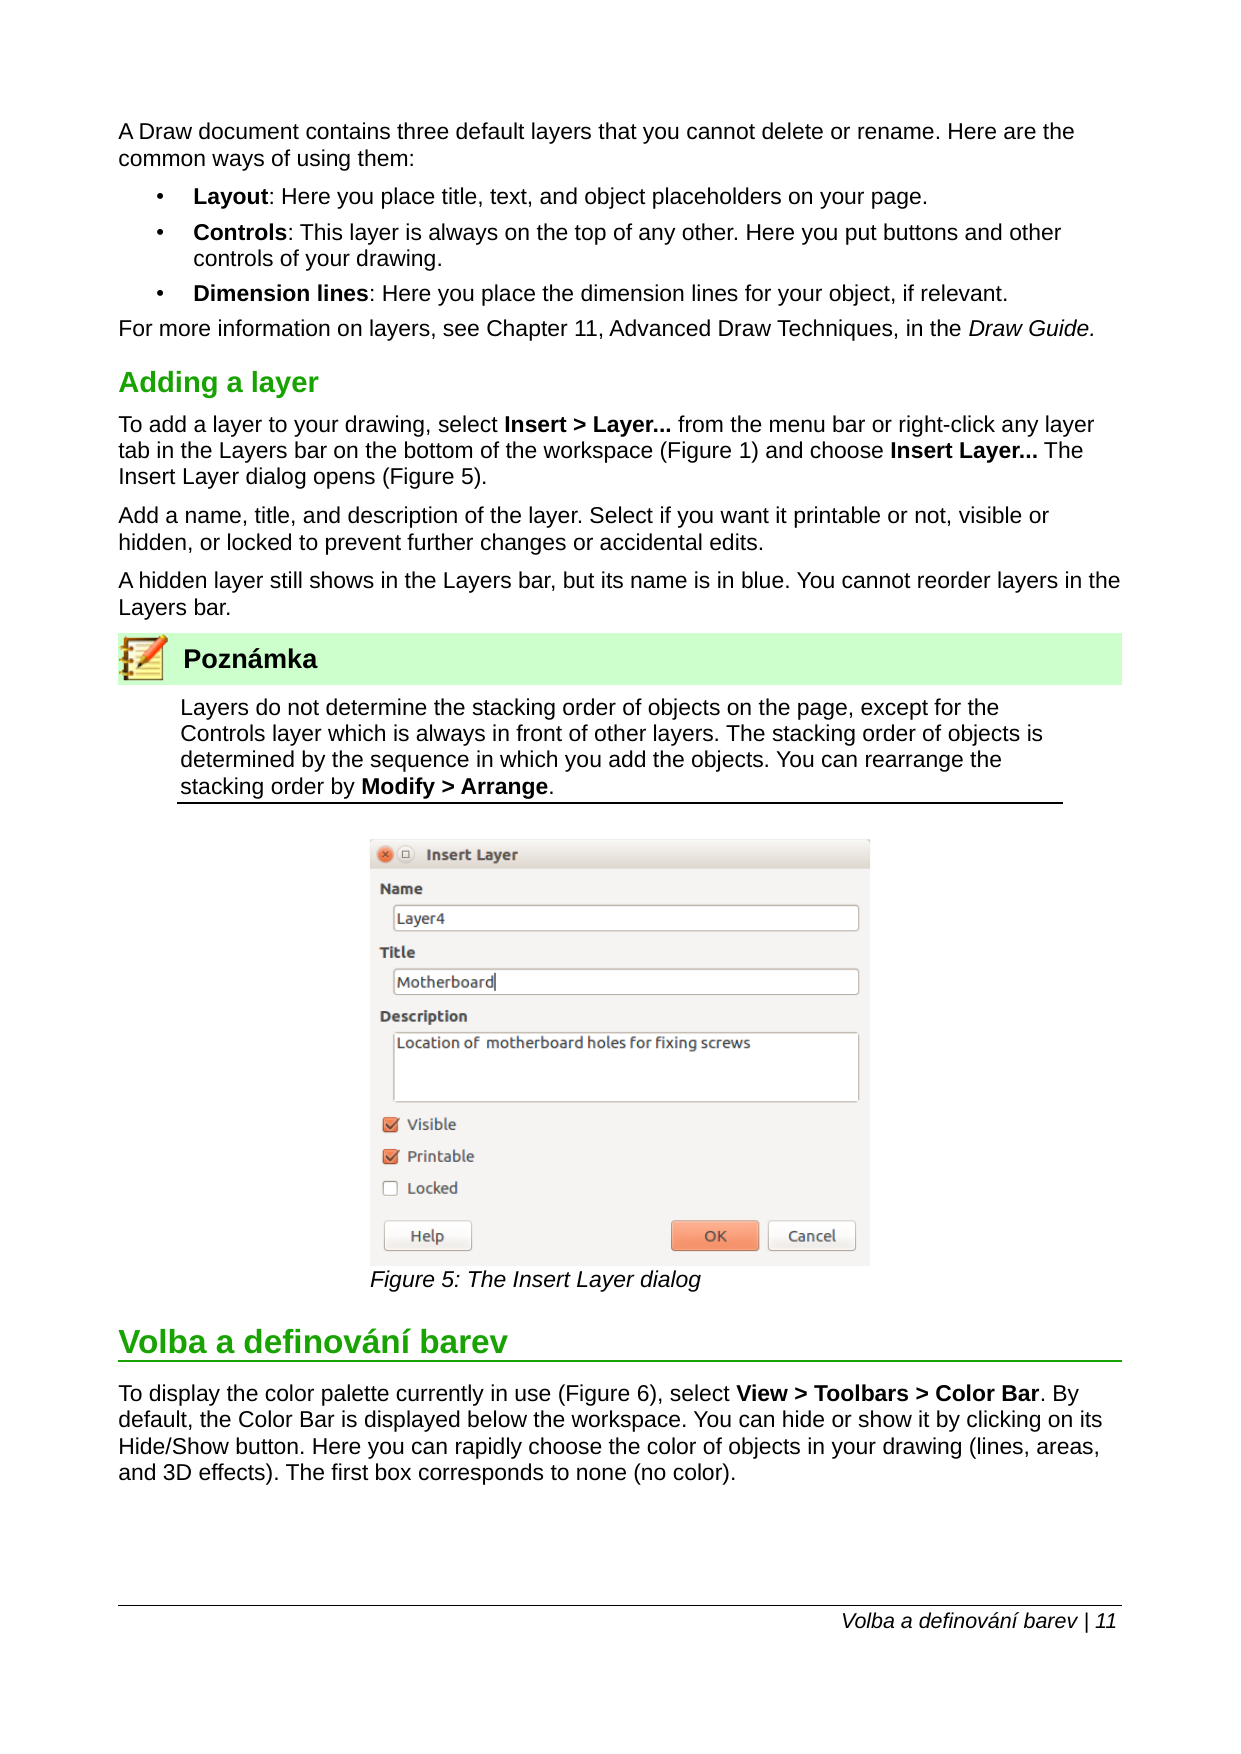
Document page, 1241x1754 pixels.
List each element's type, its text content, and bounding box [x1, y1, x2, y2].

text Layers do not determine the stacking order of objects on the page, except for the Controls layer which is always in front of other layers. The stacking order of objects is determined by the sequence in which you add the objects. You can rearrange the stacking order by Modify > Arrange. [177, 691, 1063, 802]
list A Draw document contains three default layers that you cannot delete or rename. Here are the common ways of using them: [118, 118, 1122, 171]
picture [119, 633, 170, 684]
subtitle Adding a layer [118, 365, 1122, 399]
list Controls: This layer is always on the top of any other. Here you put buttons and other controls of your drawing. [156, 218, 1122, 271]
text For more information on layers, see Chapter 11, Advanced Draw Techniques, in the Draw Guide. [118, 315, 1122, 342]
text Add a name, title, and description of the layer. Select if you want it printable or not, visible or hidden, or locked to prevent further changes or accidental edits. [118, 502, 1122, 555]
subtitle Volba a definování barev [118, 1322, 1122, 1360]
text A hidden layer still shows in the Layers bar, but its name is in blue. You cannot reorder layers in the Layers bar. [118, 567, 1122, 620]
text To display the color palette currently in use (Figure 6), select View > Toolbars > Color Bar. By default, the Color Bar is displayed below the workspace. You can hide or show it by clicking on its Hide/Show button. Here you can rapidly choose the color of objects in your drawing (lines, areas, and 3D effects). The first box corresponds to none (no color). [118, 1380, 1122, 1485]
subtitle Poznámka [118, 633, 1122, 685]
text Figure 5: The Insert Layer dialog [370, 1266, 870, 1292]
text To add a layer to your drawing, select Insert > Layer... from the menu bar or right-click any layer tab in the Layers bar on the bottom of the workspace (Figure 1) and choose Insert Layer... The Insert Layer dialog opens (Figure 5). [118, 411, 1122, 490]
picture [369, 839, 871, 1266]
list Layout: Here you place title, text, and object placeholders on your page. [156, 183, 1122, 210]
list Dimension lines: Here you place the dimension lines for your object, if relevant. [156, 280, 1122, 306]
